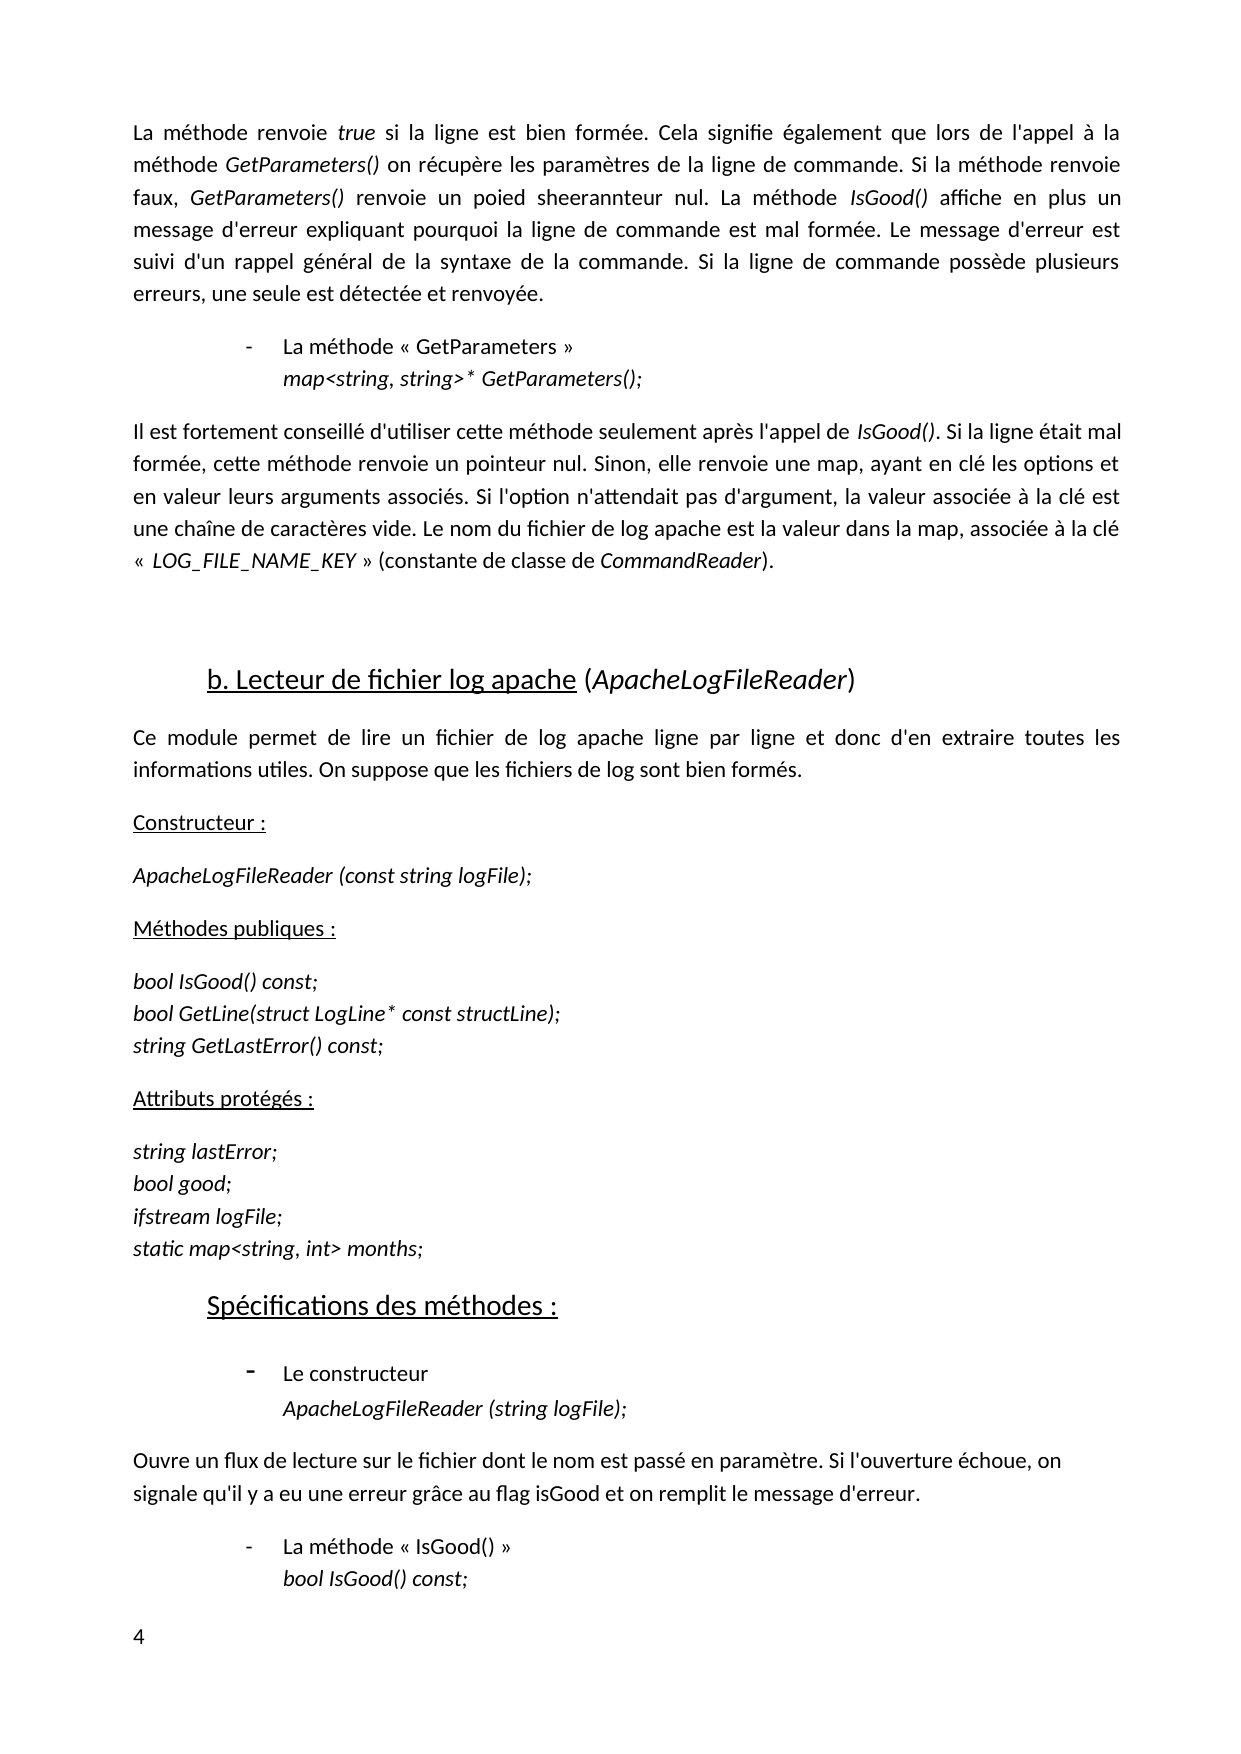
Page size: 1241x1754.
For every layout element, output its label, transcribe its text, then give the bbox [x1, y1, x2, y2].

text Attributs protégés : [133, 1084, 1122, 1112]
text string lastError; bool good; ifstream logFile; static map<string, int> months; [133, 1137, 1122, 1262]
text Ce module permet de lire un fichier de log apache ligne par ligne et donc d'en extraire toutes les informations utiles. On suppose que les fichiers de log sont bien formés. [133, 723, 1122, 783]
text Spécifications des méthodes : [133, 1287, 1122, 1323]
text Méthodes publiques : [133, 914, 1122, 942]
text bool IsGood() const; bool GetLine(struct LogLine* const structLine); string GetLastError() const; [133, 967, 1122, 1059]
text b. Lecteur de fichier log apache (ApacheLogFileReader) [133, 661, 1122, 697]
text La méthode renvoie true si la ligne est bien formée. Cela signifie également que lors de l'appel à la méthode GetParameters() on récupère les paramètres de la ligne de commande. Si la méthode renvoie faux, GetParameters() renvoie un poied sheerannteur nul. La méthode IsGood() affiche en plus un message d'erreur expliquant pourquoi la ligne de commande est mal formée. Le message d'erreur est suivi d'un rappel général de la syntaxe de la commande. Si la ligne de commande possède plusieurs erreurs, une seule est détectée et renvoyée. [133, 118, 1122, 307]
text Constructeur : [133, 808, 1122, 836]
list Ouvre un flux de lecture sur le fichier dont le nom est passé en paramètre. Si l'ouverture échoue, on signale qu'il y a eu une erreur grâce au flag isGood et on remplit le message d'erreur. [133, 1447, 1122, 1507]
text ApacheLogFileReader (const string logFile); [133, 861, 1122, 889]
list Le constructeur ApacheLogFileReader (string logFile); [245, 1349, 1122, 1422]
list La méthode « GetParameters » map<string, string>* GetParameters(); [245, 332, 1122, 392]
list La méthode « IsGood() » bool IsGood() const; [245, 1532, 1122, 1592]
text Il est fortement conseillé d'utiliser cette méthode seulement après l'appel de IsGood(). Si la ligne était mal formée, cette méthode renvoie un pointeur nul. Sinon, elle renvoie une map, ayant en clé les options et en valeur leurs arguments associés. Si l'option n'attendait pas d'argument, la valeur associée à la clé est une chaîne de caractères vide. Le nom du fichier de log apache est la valeur dans la map, associée à la clé « LOG_FILE_NAME_KEY » (constante de classe de CommandReader). [133, 417, 1122, 574]
